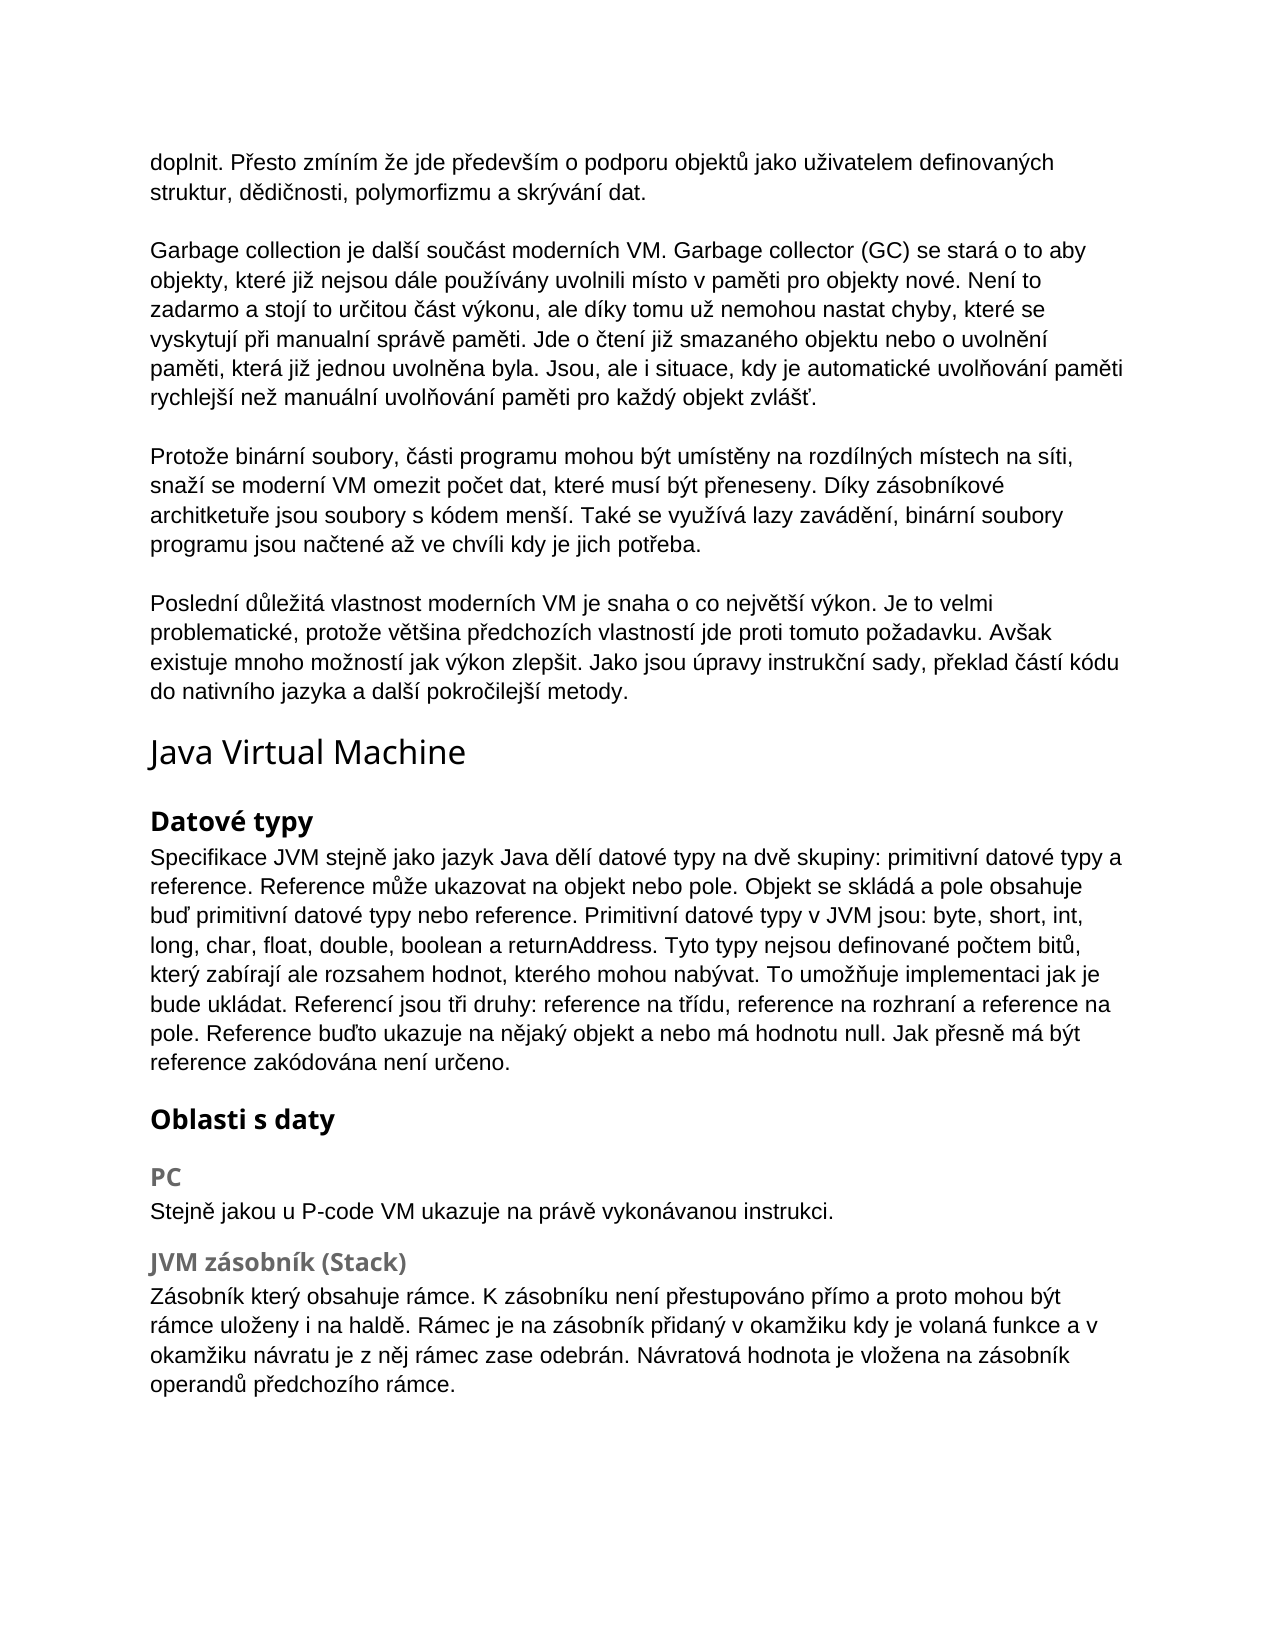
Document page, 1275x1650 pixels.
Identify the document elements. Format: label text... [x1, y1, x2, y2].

subtitle Java Virtual Machine [150, 729, 1125, 774]
text Stejně jakou u P-code VM ukazuje na právě vykonávanou instrukci. [150, 1198, 1125, 1224]
subtitle JVM zásobník (Stack) [150, 1244, 1125, 1278]
text Garbage collection je další součást moderních VM. Garbage collector (GC) se stará o to aby objekty, které již nejsou dále používány uvolnili místo v paměti pro objekty nové. Není to zadarmo a stojí to určitou část výkonu, ale díky tomu už nemohou nastat chyby, které se vyskytují při manualní správě paměti. Jde o čtení již smazaného objektu nebo o uvolnění paměti, která již jednou uvolněna byla. Jsou, ale i situace, kdy je automatické uvolňování paměti rychlejší než manuální uvolňování paměti pro každý objekt zvlášť. [150, 238, 1125, 411]
text Specifikace JVM stejně jako jazyk Java dělí datové typy na dvě skupiny: primitivní datové typy a reference. Reference může ukazovat na objekt nebo pole. Objekt se skládá a pole obsahuje buď primitivní datové typy nebo reference. Primitivní datové typy v JVM jsou: byte, short, int, long, char, float, double, boolean a returnAddress. Tyto typy nejsou definované počtem bitů, který zabírají ale rozsahem hodnot, kterého mohou nabývat. To umožňuje implementaci jak je bude ukládat. Referencí jsou tři druhy: reference na třídu, reference na rozhraní a reference na pole. Reference buďto ukazuje na nějaký objekt a nebo má hodnotu null. Jak přesně má být reference zakódována není určeno. [150, 844, 1125, 1076]
text Poslední důležitá vlastnost moderních VM je snaha o co největší výkon. Je to velmi problematické, protože většina předchozích vlastností jde proti tomuto požadavku. Avšak existuje mnoho možností jak výkon zlepšit. Jako jsou úpravy instrukční sady, překlad částí kódu do nativního jazyka a další pokročilejší metody. [150, 591, 1125, 704]
subtitle Oblasti s daty [150, 1100, 1125, 1137]
text Protože binární soubory, části programu mohou být umístěny na rozdílných místech na síti, snaží se moderní VM omezit počet dat, které musí být přeneseny. Díky zásobníkové architketuře jsou soubory s kódem menší. Také se využívá lazy zavádění, binární soubory programu jsou načtené až ve chvíli kdy je jich potřeba. [150, 444, 1125, 557]
text Zásobník který obsahuje rámce. K zásobníku není přestupováno přímo a proto mohou být rámce uloženy i na haldě. Rámec je na zásobník přidaný v okamžiku kdy je volaná funkce a v okamžiku návratu je z něj rámec zase odebrán. Návratová hodnota je vložena na zásobník operandů předchozího rámce. [150, 1284, 1125, 1397]
subtitle Datové typy [150, 802, 1125, 839]
text doplnit. Přesto zmíním že jde především o podporu objektů jako uživatelem definovaných struktur, dědičnosti, polymorfizmu a skrývání dat. [150, 150, 1125, 205]
subtitle PC [150, 1159, 1125, 1193]
